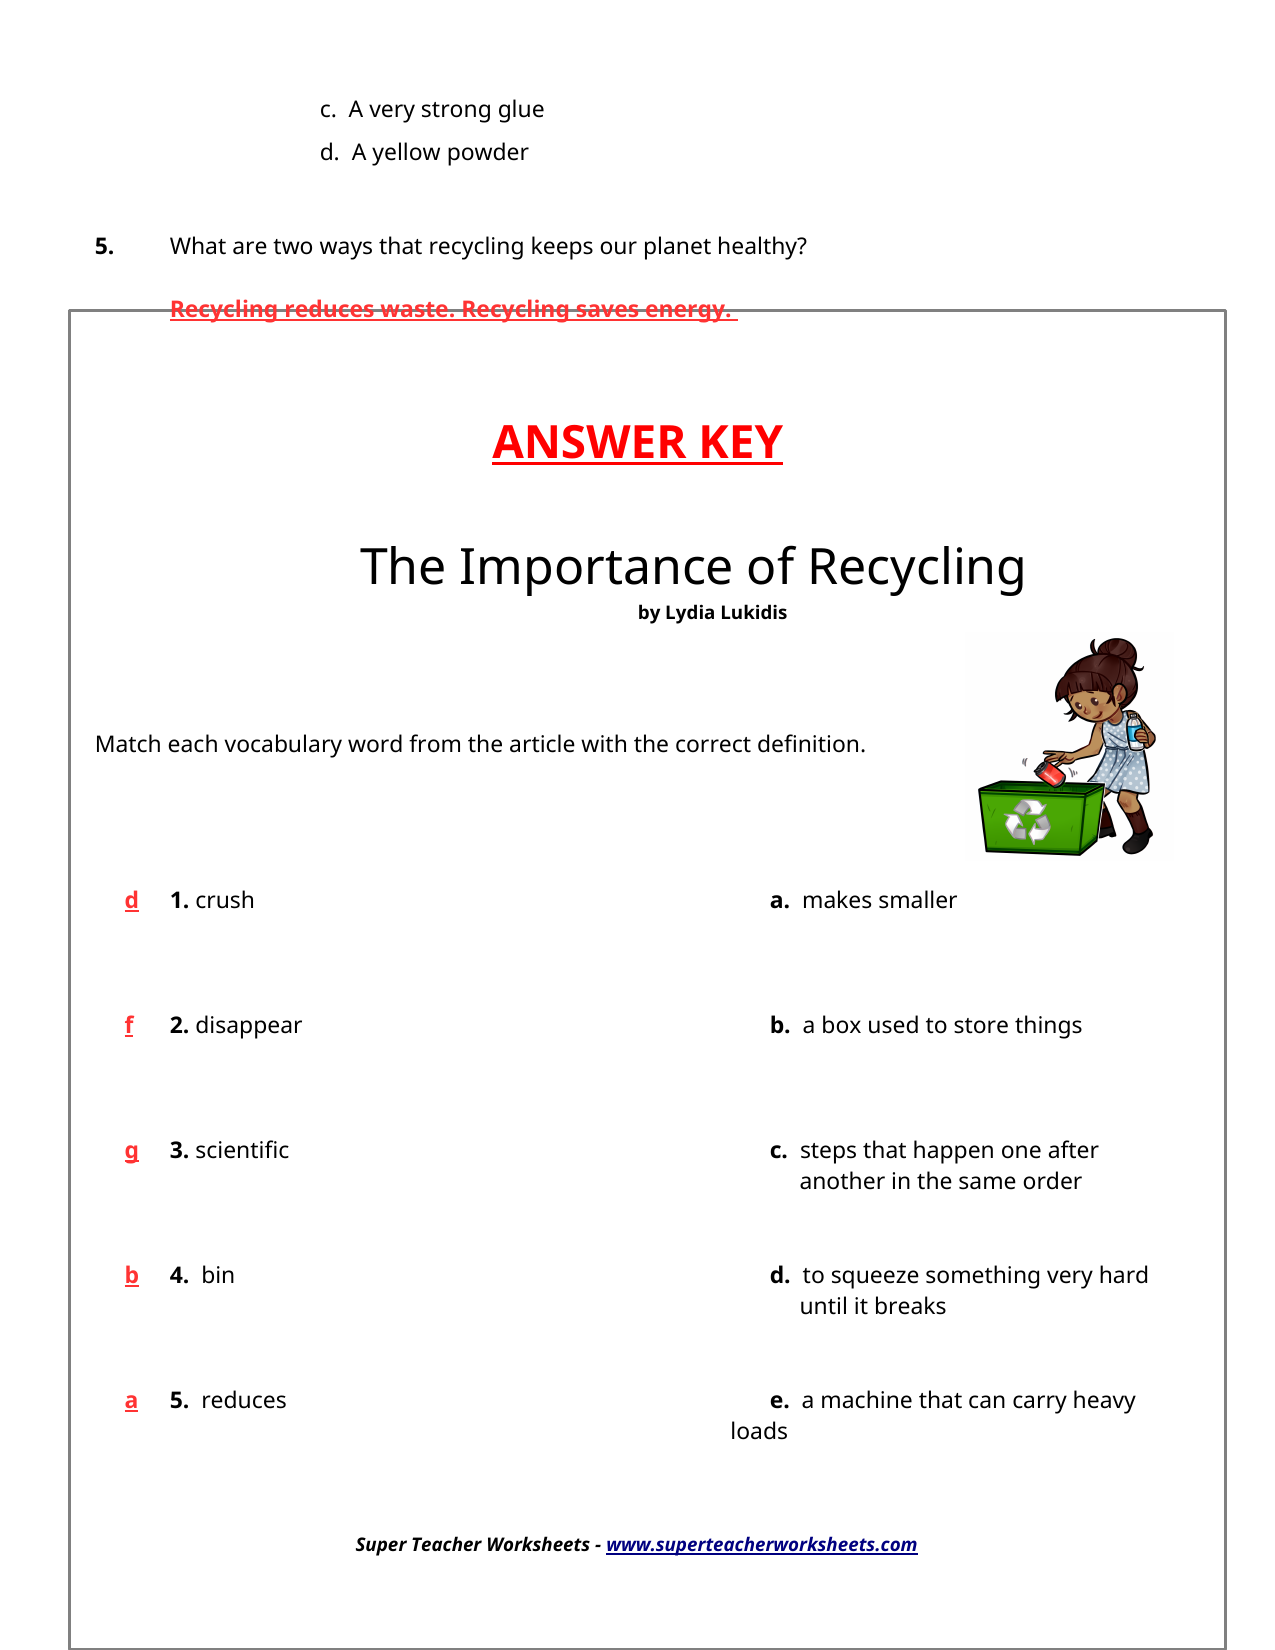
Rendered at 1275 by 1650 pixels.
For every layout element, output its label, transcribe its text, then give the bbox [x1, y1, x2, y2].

text f 2. disappear b. a box used to store things [94, 1009, 1181, 1040]
text Recycling reduces waste. Recycling saves energy. [568, 312, 706, 319]
text a 5. reduces e. a machine that can carry heavy loads [94, 1384, 1181, 1446]
text Recycling reduces waste. Recycling saves energy. [94, 312, 1181, 324]
subtitle The Importance of Recycling [94, 531, 1181, 599]
text Match each vocabulary word from the article with the correct definition. [94, 728, 964, 790]
text g 3. scientific c. steps that happen one after another in the same order [94, 1134, 1181, 1196]
text Recycling reduces waste. Recycling saves energy. [276, 312, 506, 319]
text b 4. bin d. to squeeze something very hard until it breaks [94, 1259, 1181, 1321]
picture [964, 632, 1174, 861]
text d. A yellow powder [94, 136, 1181, 167]
text ANSWER KEY [94, 409, 1181, 472]
text d 1. crush a. makes smaller [94, 884, 1181, 915]
text Recycling reduces waste. Recycling saves energy. [94, 292, 1181, 309]
subtitle by Lydia Lukidis [94, 599, 1181, 625]
text 5. What are two ways that recycling keeps our planet healthy? [94, 230, 1181, 261]
text c. A very strong glue [94, 93, 1181, 124]
